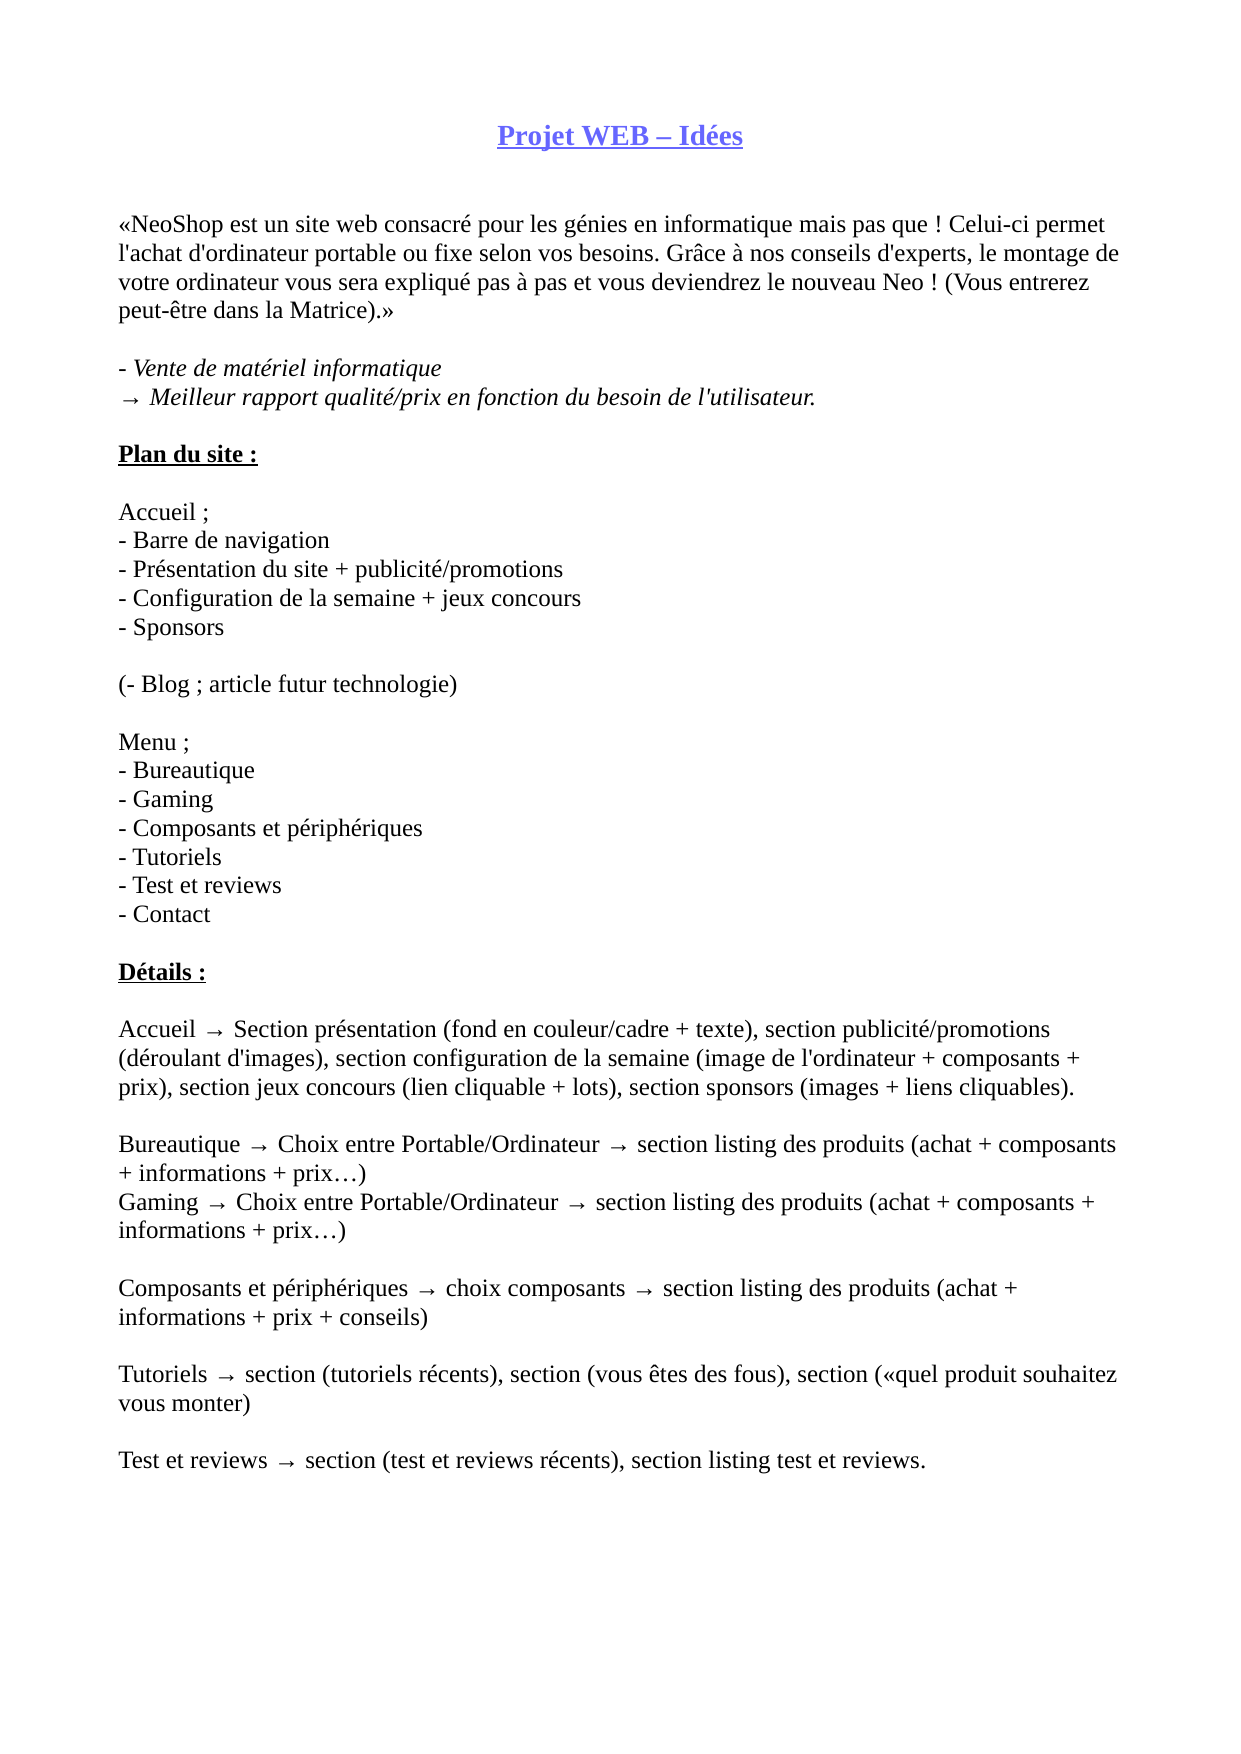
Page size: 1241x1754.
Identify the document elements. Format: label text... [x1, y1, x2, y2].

text Test et reviews → section (test et reviews récents), section listing test et reviews. [118, 1445, 1122, 1474]
text Composants et périphériques → choix composants → section listing des produits (achat + informations + prix + conseils) [118, 1273, 1122, 1330]
text - Vente de matériel informatique [118, 353, 1122, 382]
text Tutoriels → section (tutoriels récents), section (vous êtes des fous), section («quel produit souhaitez vous monter) [118, 1359, 1122, 1417]
text → Meilleur rapport qualité/prix en fonction du besoin de l'utilisateur. [118, 382, 1122, 410]
text Plan du site : [118, 439, 1122, 468]
text - Test et reviews [118, 870, 1122, 899]
text - Bureautique [118, 755, 1122, 784]
text Bureautique → Choix entre Portable/Ordinateur → section listing des produits (achat + composants + informations + prix…) [118, 1129, 1122, 1187]
text Gaming → Choix entre Portable/Ordinateur → section listing des produits (achat + composants + informations + prix…) [118, 1187, 1122, 1244]
text - Configuration de la semaine + jeux concours [118, 583, 1122, 612]
text - Présentation du site + publicité/promotions [118, 554, 1122, 583]
text Détails : [118, 957, 1122, 985]
text «NeoShop est un site web consacré pour les génies en informatique mais pas que ! Celui-ci permet l'achat d'ordinateur portable ou fixe selon vos besoins. Grâce à nos conseils d'experts, le montage de votre ordinateur vous sera expliqué pas à pas et vous deviendrez le nouveau Neo ! (Vous entrerez peut-être dans la Matrice).» [118, 209, 1122, 324]
text - Composants et périphériques [118, 813, 1122, 842]
text - Sponsors [118, 612, 1122, 640]
text - Gaming [118, 784, 1122, 813]
text Accueil ; [118, 497, 1122, 525]
text Projet WEB – Idées [118, 118, 1122, 152]
text (- Blog ; article futur technologie) [118, 669, 1122, 698]
text Accueil → Section présentation (fond en couleur/cadre + texte), section publicité/promotions (déroulant d'images), section configuration de la semaine (image de l'ordinateur + composants + prix), section jeux concours (lien cliquable + lots), section sponsors (images + liens cliquables). [118, 1014, 1122, 1100]
text Menu ; [118, 727, 1122, 755]
text - Tutoriels [118, 842, 1122, 870]
text - Contact [118, 899, 1122, 928]
text - Barre de navigation [118, 525, 1122, 554]
